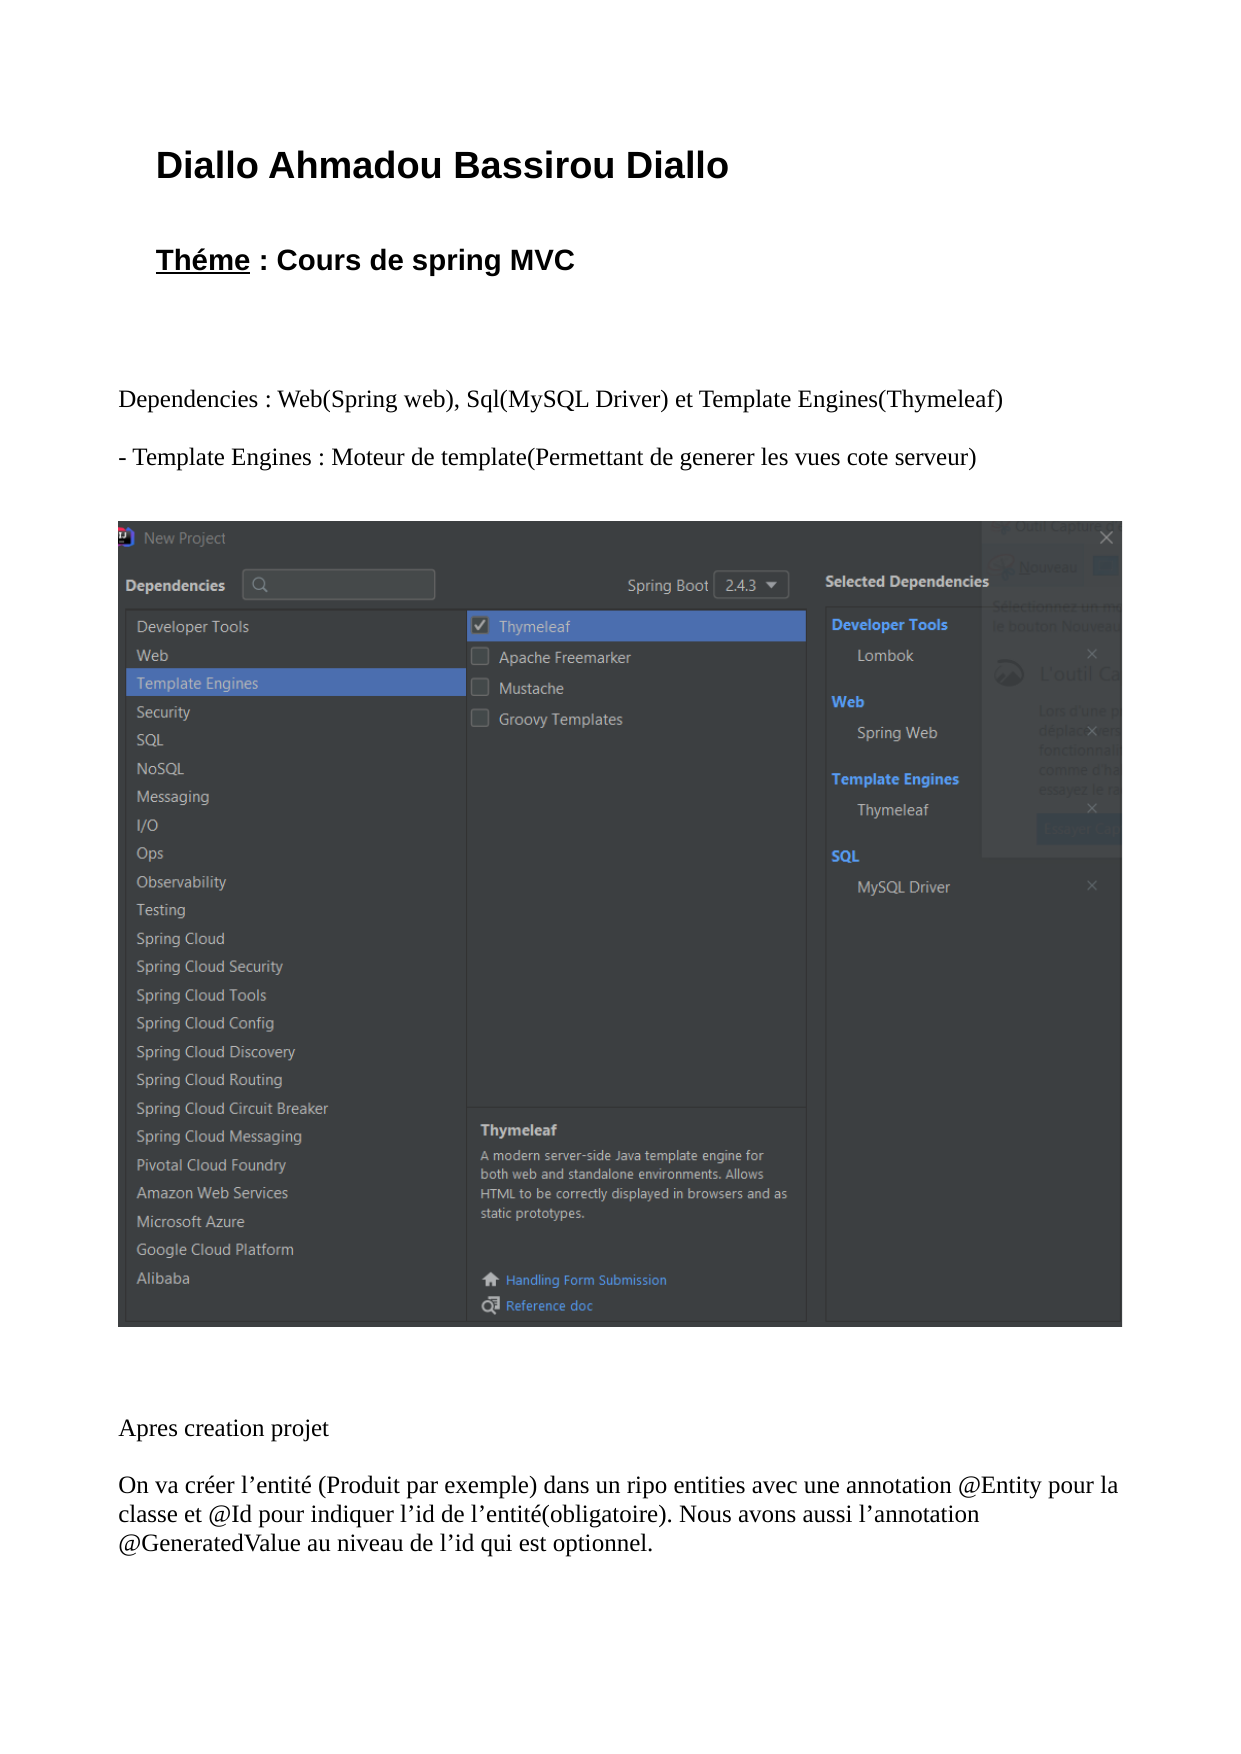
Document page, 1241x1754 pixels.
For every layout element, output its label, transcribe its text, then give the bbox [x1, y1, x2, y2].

subtitle Théme : Cours de spring MVC [156, 243, 1122, 276]
text On va créer l’entité (Produit par exemple) dans un ripo entities avec une annotation @Entity pour la classe et @Id pour indiquer l’id de l’entité(obligatoire). Nous avons aussi l’annotation @GeneratedValue au niveau de l’id qui est optionnel. [118, 1471, 1122, 1557]
text - Template Engines : Moteur de template(Permettant de generer les vues cote serveur) [118, 442, 1122, 470]
subtitle Diallo Ahmadou Bassirou Diallo [156, 143, 1122, 187]
text Dependencies : Web(Spring web), Sql(MySQL Driver) et Template Engines(Thymeleaf) [118, 384, 1122, 413]
picture [118, 521, 1123, 1327]
text Apres creation projet [118, 1413, 1122, 1442]
